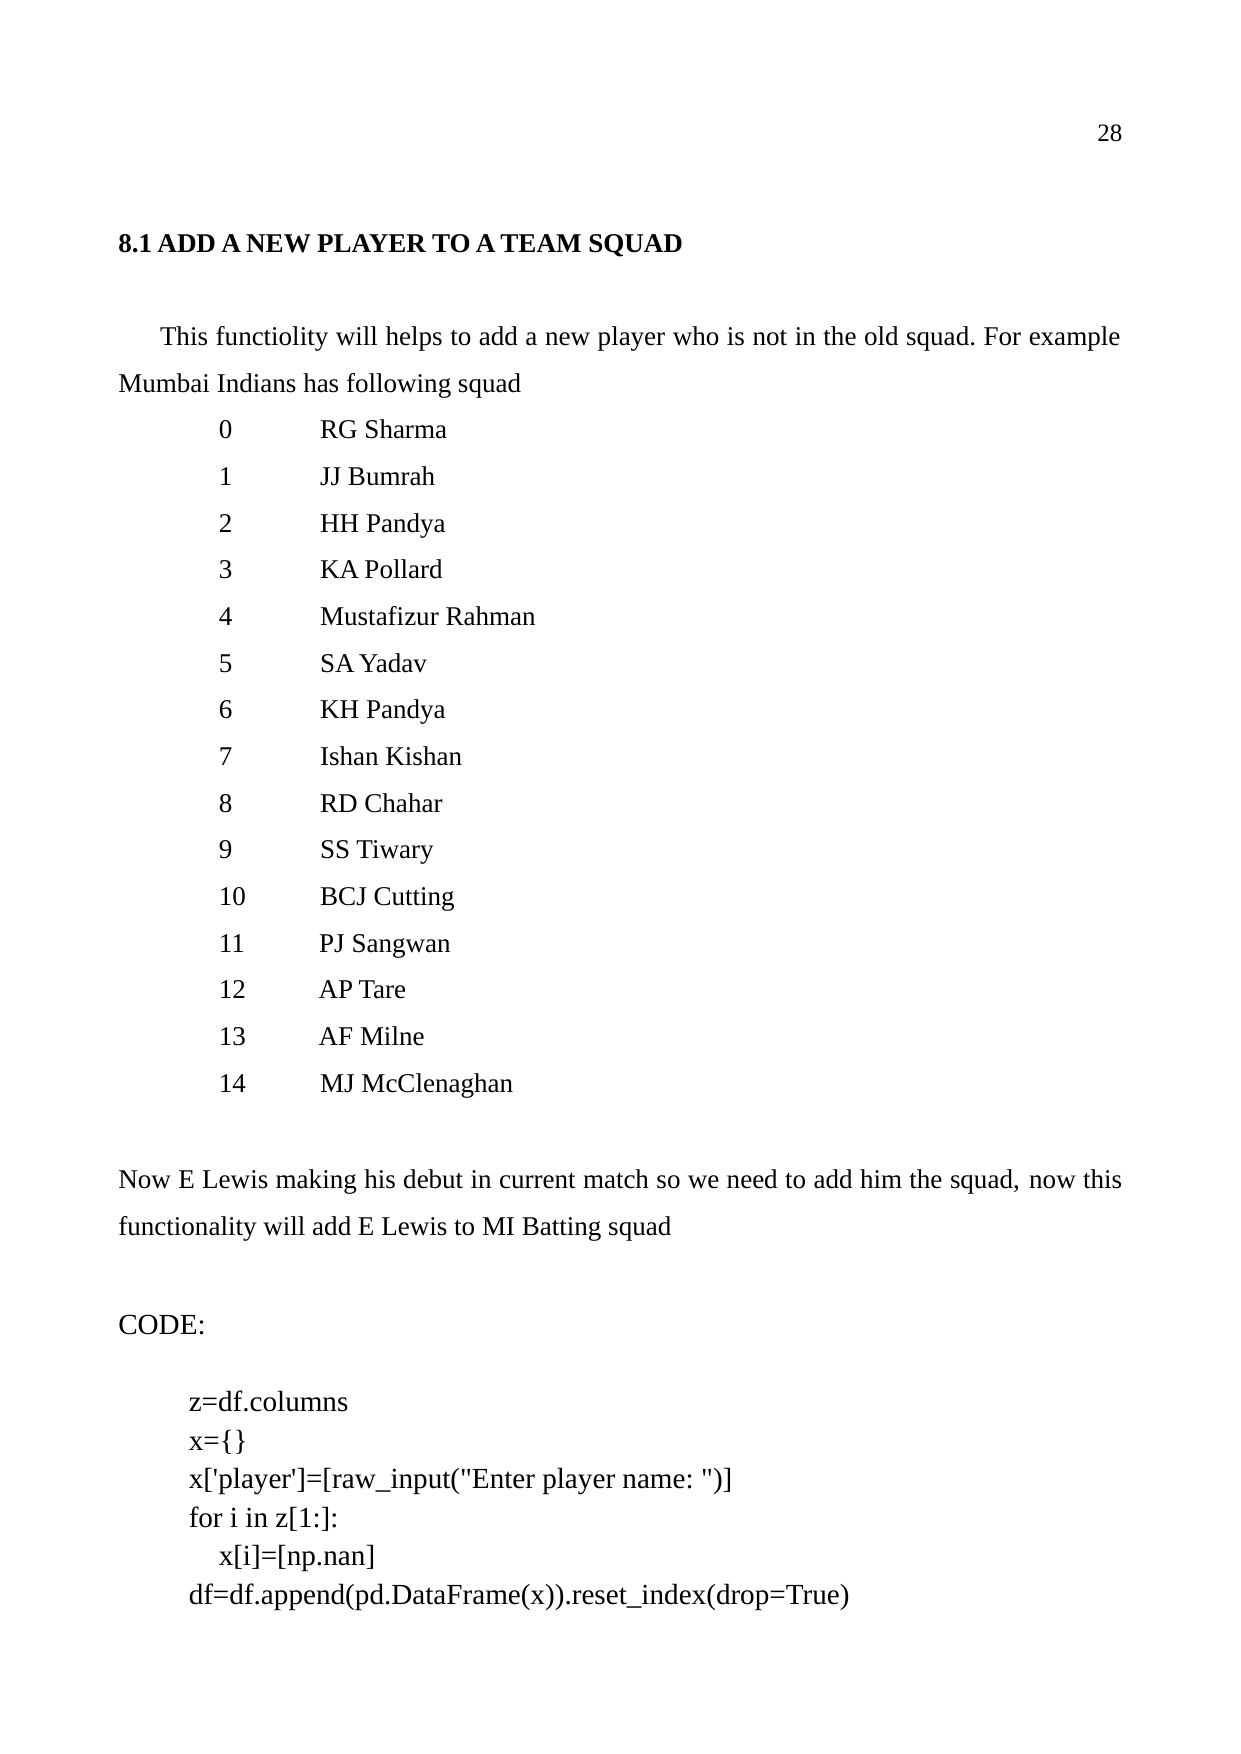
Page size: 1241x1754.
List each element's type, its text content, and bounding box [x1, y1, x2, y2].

text 8.1 ADD A NEW PLAYER TO A TEAM SQUAD [118, 227, 1122, 258]
text 3 KA Pollard [118, 553, 1122, 584]
text CODE: [118, 1307, 1122, 1341]
text This functiolity will helps to add a new player who is not in the old squad. For example Mumbai Indians has following squad [118, 320, 1122, 398]
text 11 PJ Sangwan [118, 927, 1122, 958]
text 5 SA Yadav [118, 647, 1122, 678]
text 13 AF Milne [118, 1020, 1122, 1051]
text for i in z[1:]: [118, 1500, 1122, 1533]
text 0 RG Sharma [118, 413, 1122, 444]
text 6 KH Pandya [118, 693, 1122, 724]
text 7 Ishan Kishan [118, 740, 1122, 771]
text 10 BCJ Cutting [118, 880, 1122, 911]
text 4 Mustafizur Rahman [118, 600, 1122, 631]
text 2 HH Pandya [118, 507, 1122, 538]
text x[i]=[np.nan] [118, 1538, 1122, 1572]
text 1 JJ Bumrah [118, 460, 1122, 491]
text 12 AP Tare [118, 973, 1122, 1004]
text df=df.append(pd.DataFrame(x)).reset_index(drop=True) [118, 1577, 1122, 1611]
text x['player']=[raw_input("Enter player name: ")] [118, 1461, 1122, 1495]
text z=df.columns [118, 1384, 1122, 1418]
text x={} [118, 1423, 1122, 1456]
text 14 MJ McClenaghan [118, 1067, 1122, 1098]
text Now E Lewis making his debut in current match so we need to add him the squad, now this functionality will add E Lewis to MI Batting squad [118, 1164, 1122, 1241]
text 9 SS Tiwary [118, 833, 1122, 864]
text 8 RD Chahar [118, 787, 1122, 818]
